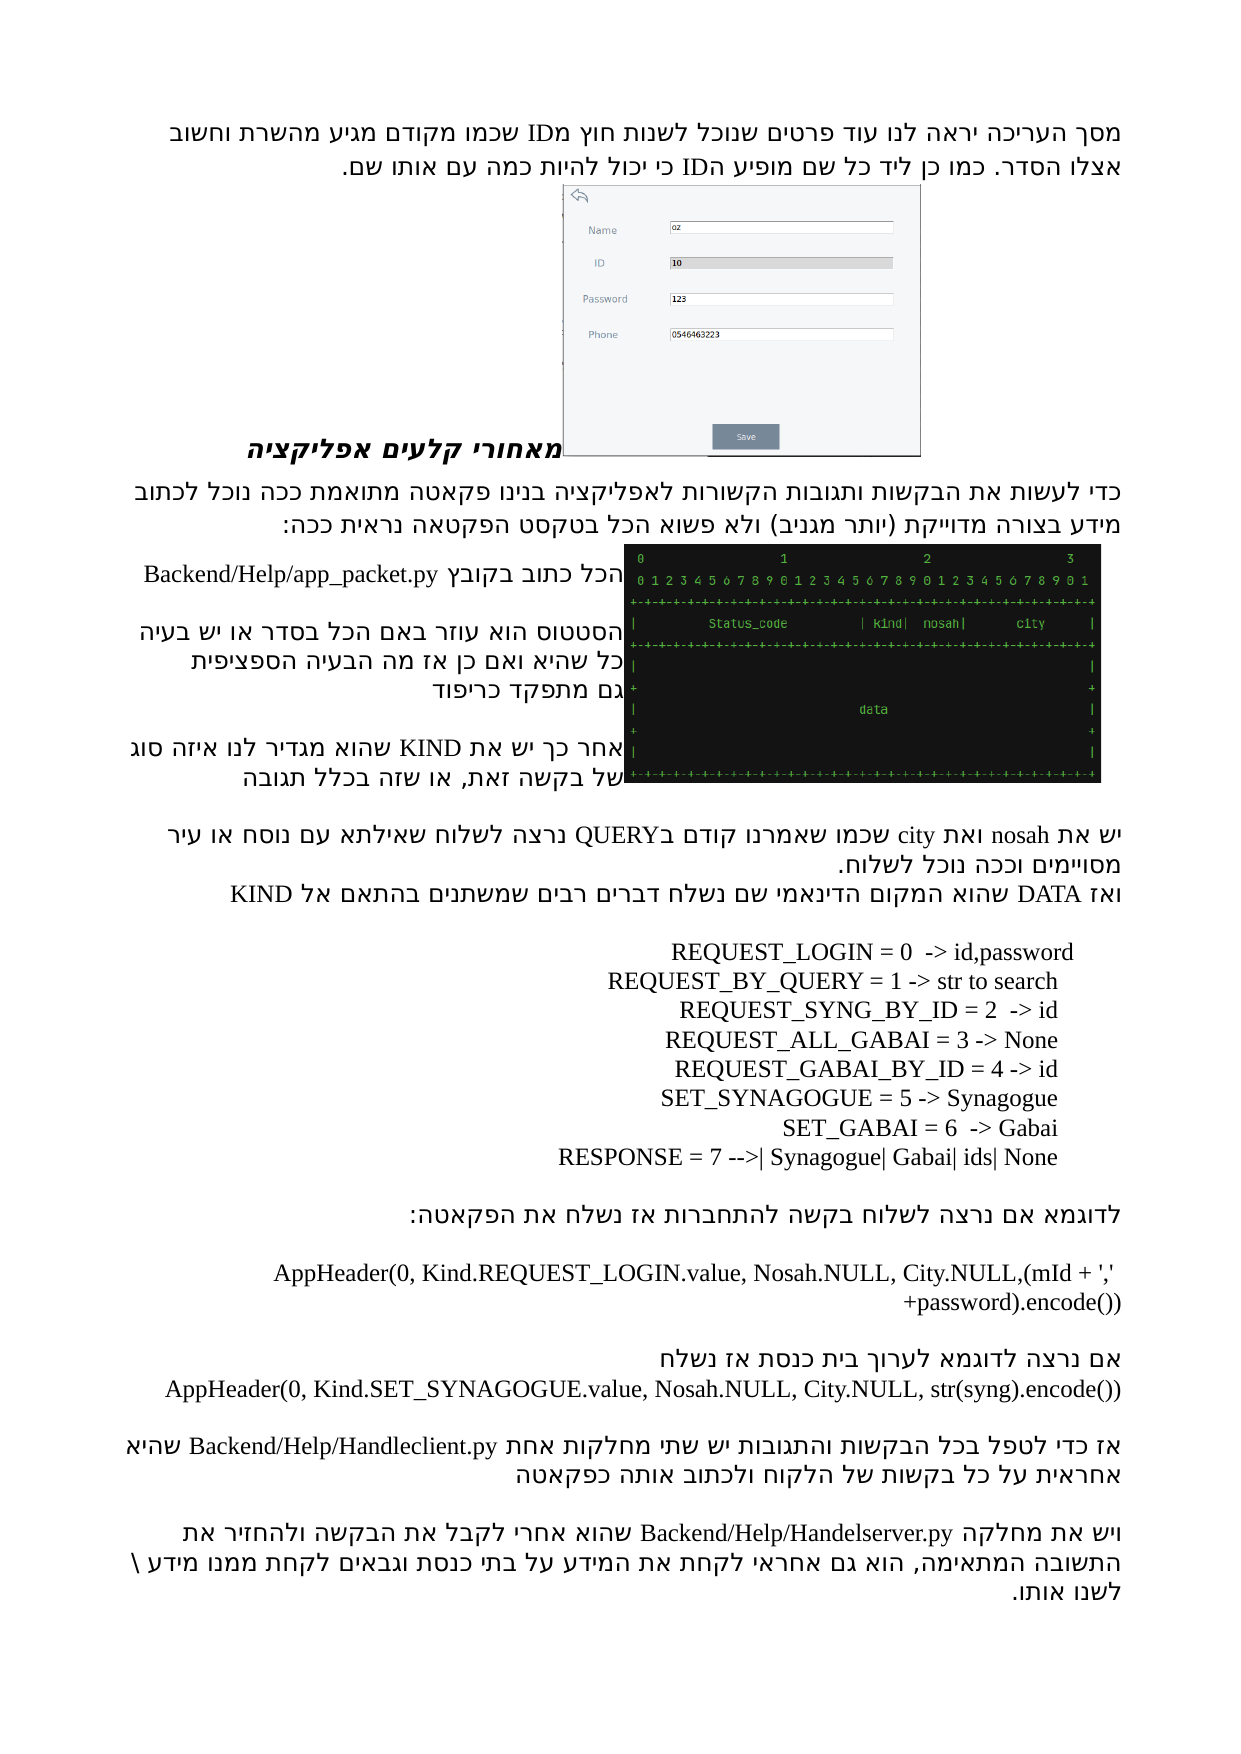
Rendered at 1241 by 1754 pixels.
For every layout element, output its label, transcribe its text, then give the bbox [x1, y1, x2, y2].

text ואז DATA שהוא המקום הדינאמי שם נשלח דברים רבים שמשתנים בהתאם אל KIND [118, 879, 1122, 908]
text הסטטוס הוא עוזר באם הכל בסדר או יש בעיה כל שהיא ואם כן אז מה הבעיה הספציפית [118, 617, 624, 676]
text אם נרצה לדוגמא לערוך בית כנסת אז נשלח [118, 1345, 1122, 1374]
text REQUEST_GABAI_BY_ID = 4 -> id [118, 1054, 1122, 1083]
text AppHeader(0, Kind.REQUEST_LOGIN.value, Nosah.NULL, City.NULL,(mId + ',' +password).encode()) [118, 1258, 1122, 1316]
text אז כדי לטפל בכל הבקשות והתגובות יש שתי מחלקות אחת Backend/Help/Handleclient.py שהיא אחראית על כל בקשות של הלקוח ולכתוב אותה כפקאטה [118, 1431, 1122, 1490]
text AppHeader(0, Kind.SET_SYNAGOGUE.value, Nosah.NULL, City.NULL, str(syng).encode()) [118, 1374, 1122, 1403]
text אחר כך יש את KIND שהוא מגדיר לנו איזה סוג של בקשה זאת, או שזה בכלל תגובה [118, 733, 1122, 792]
text REQUEST_ALL_GABAI = 3 -> None [118, 1025, 1122, 1054]
text ויש את מחלקה Backend/Help/Handelserver.py שהוא אחרי לקבל את הבקשה ולהחזיר את התשובה המתאימה, הוא גם אחראי לקחת את המידע על בתי כנסת וגבאים לקחת ממנו מידע \ לשנו אותו. [118, 1518, 1122, 1606]
text יש את nosah ואת city שכמו שאמרנו קודם בQUERY נרצה לשלוח שאילתא עם נוסח או עיר מסויימים וככה נוכל לשלוח. [118, 821, 1122, 879]
text [1102, 676, 1122, 705]
text הכל כתוב בקובץ Backend/Help/app_packet.py [118, 559, 624, 588]
text כדי לעשות את הבקשות ותגובות הקשורות לאפליקציה בנינו פקאטה מתואמת ככה נוכל לכתוב מידע בצורה מדוייקת (יותר מגניב) ולא פשוא הכל בטקסט הפקטאה נראית ככה: [118, 477, 1122, 540]
subtitle מאחורי קלעים אפליקציה [118, 433, 1122, 464]
text מסך העריכה יראה לנו עוד פרטים שנוכל לשנות חוץ מID שכמו מקודם מגיע מהשרת וחשוב אצלו הסדר. כמו כן ליד כל שם מופיע הID כי יכול להיות כמה עם אותו שם. [118, 118, 1122, 181]
text REQUEST_LOGIN = 0 -> id,password [118, 937, 1122, 966]
text גם מתפקד כריפוד [118, 676, 624, 705]
picture [624, 544, 1102, 783]
text REQUEST_BY_QUERY = 1 -> str to search [118, 966, 1122, 996]
text RESPONSE = 7 -->| Synagogue| Gabai| ids| None [118, 1142, 1122, 1171]
text REQUEST_SYNG_BY_ID = 2 -> id [118, 996, 1122, 1025]
picture [562, 184, 921, 457]
text SET_GABAI = 6 -> Gabai [118, 1113, 1122, 1142]
text לדוגמא אם נרצה לשלוח בקשה להתחברות אז נשלח את הפקאטה: [118, 1200, 1122, 1229]
text SET_SYNAGOGUE = 5 -> Synagogue [118, 1083, 1122, 1113]
